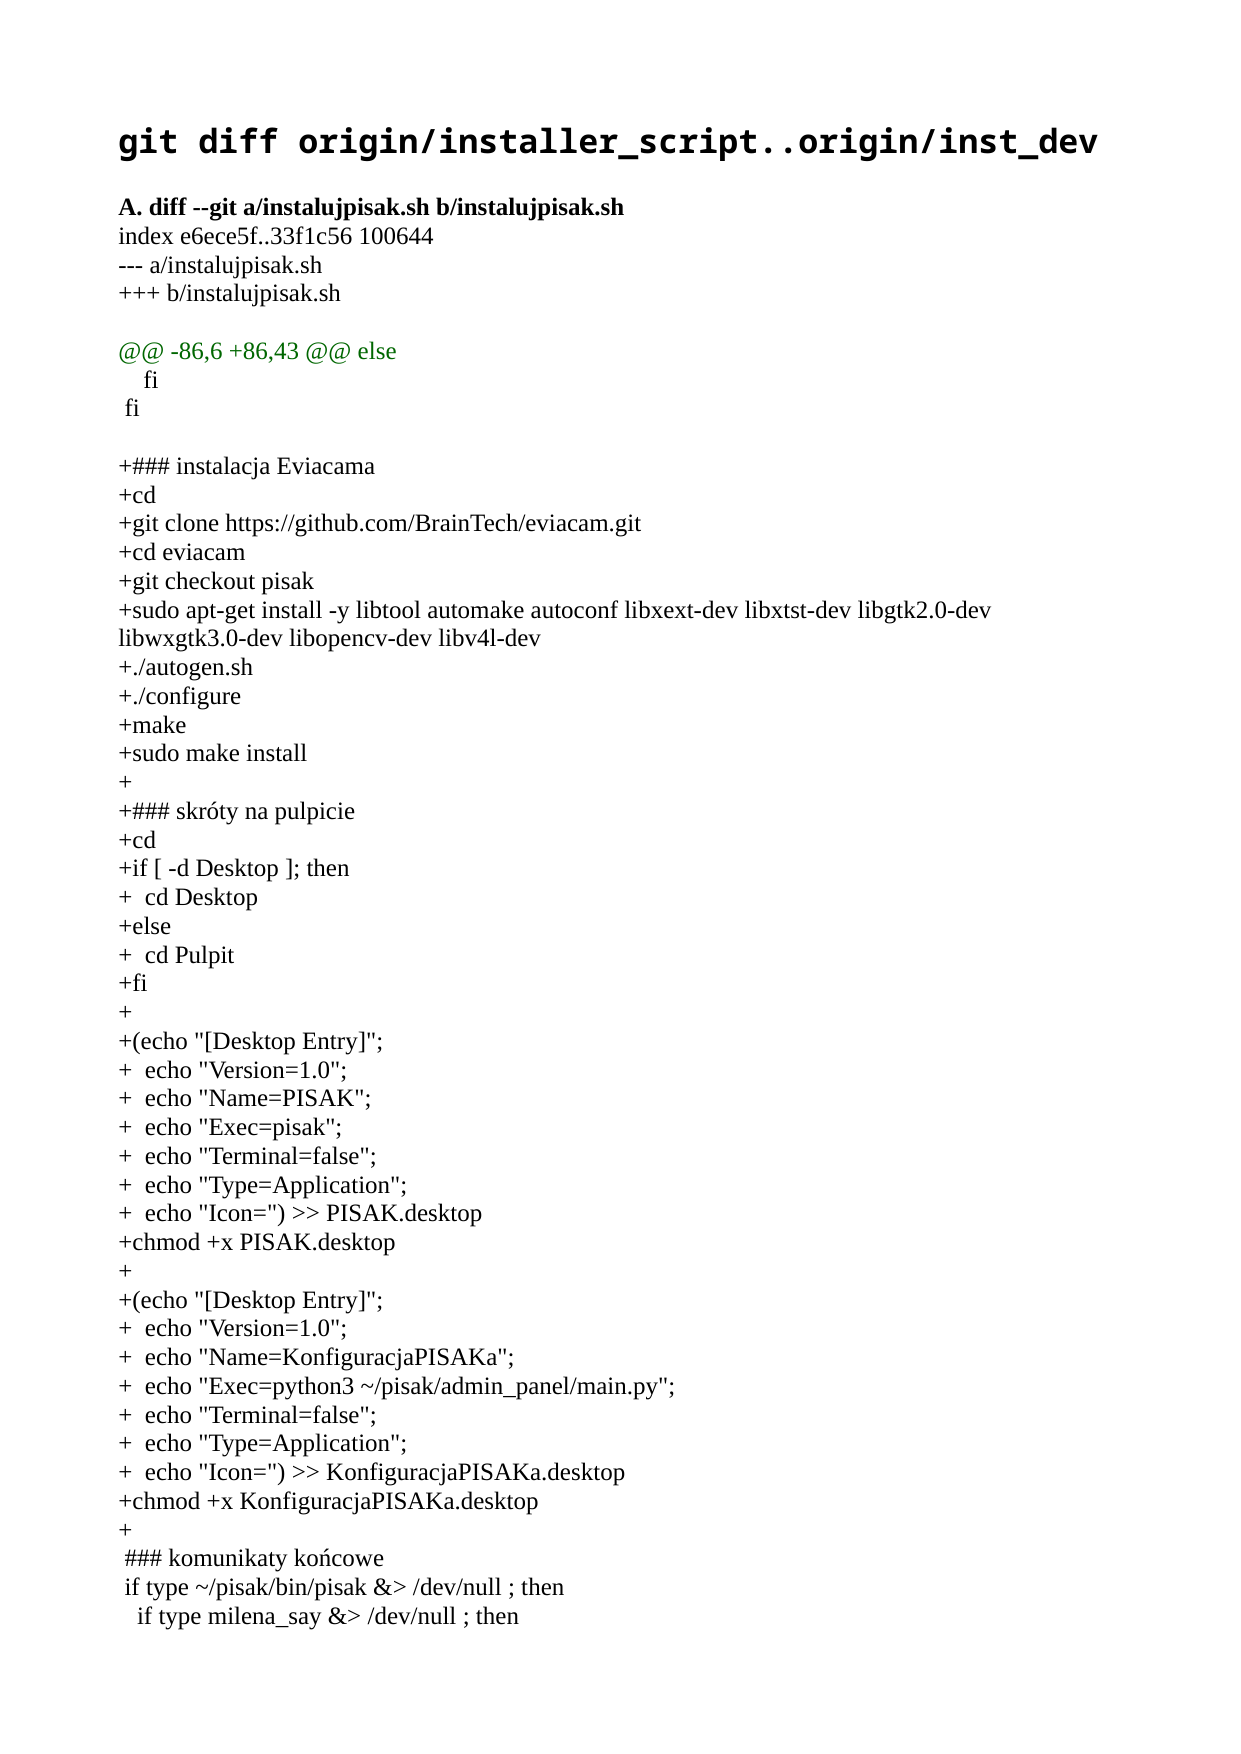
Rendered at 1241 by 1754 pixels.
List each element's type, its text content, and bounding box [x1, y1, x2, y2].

text +git checkout pisak [118, 566, 1122, 595]
text --- a/instalujpisak.sh [118, 250, 1122, 278]
text +cd [118, 825, 1122, 853]
text +### instalacja Eviacama [118, 451, 1122, 480]
text +++ b/instalujpisak.sh [118, 278, 1122, 307]
text + echo "Version=1.0"; [118, 1313, 1122, 1342]
text + echo "Exec=pisak"; [118, 1112, 1122, 1141]
text + echo "Terminal=false"; [118, 1400, 1122, 1428]
text fi [118, 365, 1122, 393]
text fi [118, 393, 1122, 422]
text +cd eviacam [118, 537, 1122, 566]
text + echo "Name=KonfiguracjaPISAKa"; [118, 1342, 1122, 1371]
text + [118, 767, 1122, 796]
text + echo "Version=1.0"; [118, 1055, 1122, 1083]
text + cd Pulpit [118, 940, 1122, 968]
text + echo "Icon=") >> PISAK.desktop [118, 1198, 1122, 1227]
text + echo "Terminal=false"; [118, 1141, 1122, 1170]
text +cd [118, 480, 1122, 508]
text +make [118, 710, 1122, 738]
text +chmod +x KonfiguracjaPISAKa.desktop [118, 1486, 1122, 1515]
text A. diff --git a/instalujpisak.sh b/instalujpisak.sh [118, 192, 1122, 221]
text + echo "Type=Application"; [118, 1428, 1122, 1457]
text +### skróty na pulpicie [118, 796, 1122, 825]
text + [118, 1515, 1122, 1543]
text if type ~/pisak/bin/pisak &> /dev/null ; then [118, 1572, 1122, 1601]
text + [118, 1256, 1122, 1285]
text +(echo "[Desktop Entry]"; [118, 1285, 1122, 1313]
text +sudo apt-get install -y libtool automake autoconf libxext-dev libxtst-dev libgtk2.0-dev libwxgtk3.0-dev libopencv-dev libv4l-dev [118, 595, 1122, 652]
text ### komunikaty końcowe [118, 1543, 1122, 1572]
text index e6ece5f..33f1c56 100644 [118, 221, 1122, 250]
text +git clone https://github.com/BrainTech/eviacam.git [118, 508, 1122, 537]
text @@ -86,6 +86,43 @@ else [118, 336, 1122, 365]
text +(echo "[Desktop Entry]"; [118, 1026, 1122, 1055]
text +if [ -d Desktop ]; then [118, 853, 1122, 882]
text git diff origin/installer_script..origin/inst_dev [118, 118, 1122, 163]
text if type milena_say &> /dev/null ; then [118, 1601, 1122, 1630]
text + cd Desktop [118, 882, 1122, 911]
text + echo "Exec=python3 ~/pisak/admin_panel/main.py"; [118, 1371, 1122, 1400]
text +else [118, 911, 1122, 940]
text +./configure [118, 681, 1122, 710]
text +sudo make install [118, 738, 1122, 767]
text + [118, 997, 1122, 1026]
text +./autogen.sh [118, 652, 1122, 681]
text + echo "Name=PISAK"; [118, 1083, 1122, 1112]
text +fi [118, 968, 1122, 997]
text + echo "Icon=") >> KonfiguracjaPISAKa.desktop [118, 1457, 1122, 1486]
text +chmod +x PISAK.desktop [118, 1227, 1122, 1256]
text + echo "Type=Application"; [118, 1170, 1122, 1198]
